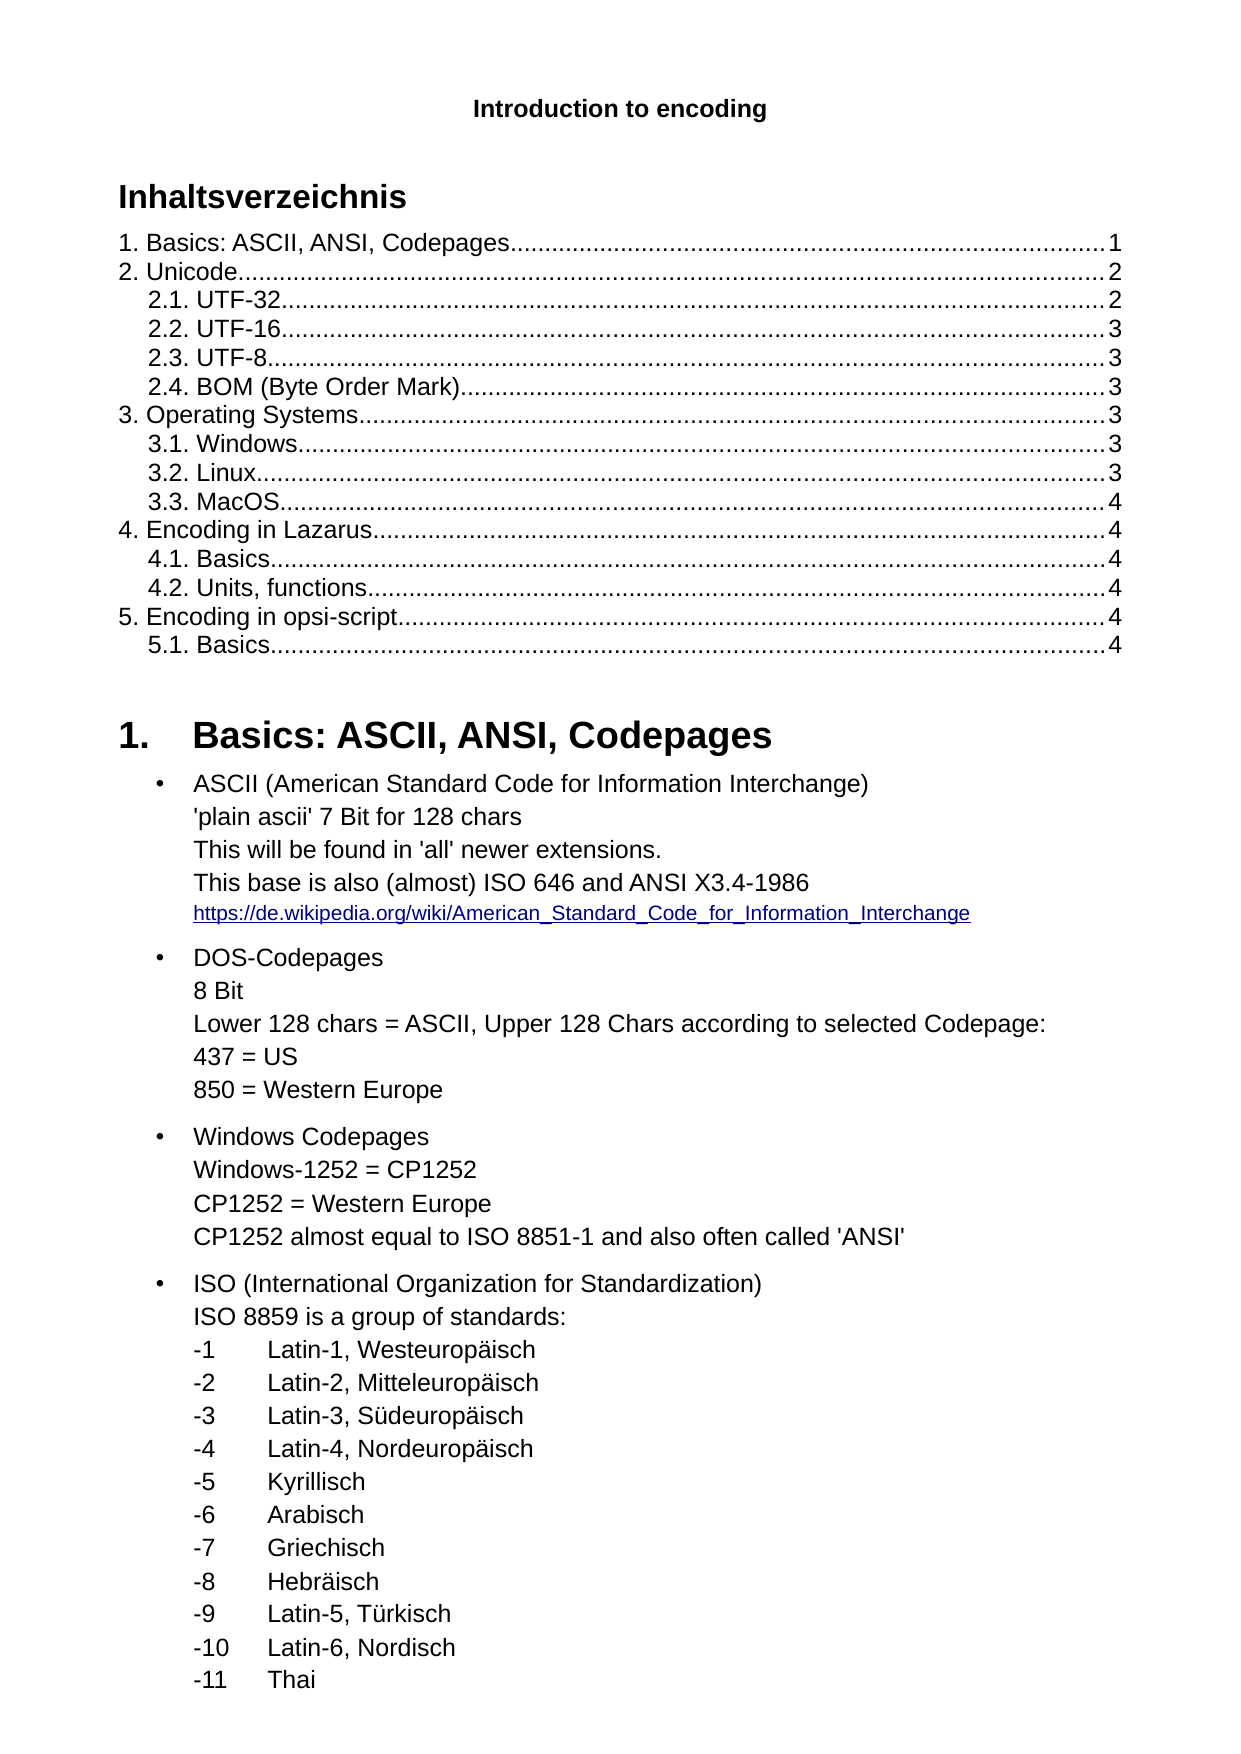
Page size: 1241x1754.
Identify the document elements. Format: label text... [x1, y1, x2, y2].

text 4.1. Basics 4 [148, 544, 1122, 573]
text 3.3. MacOS 4 [148, 487, 1122, 515]
text 1. Basics: ASCII, ANSI, Codepages 1 [118, 228, 1122, 257]
list DOS-Codepages 8 Bit Lower 128 chars = ASCII, Upper 128 Chars according to selected Codepage: 437 = US 850 = Western Europe [156, 943, 1122, 1103]
text 3.2. Linux 3 [148, 458, 1122, 487]
subtitle Basics: ASCII, ANSI, Codepages [118, 713, 1122, 757]
text 2.2. UTF-16 3 [148, 314, 1122, 343]
text 2.4. BOM (Byte Order Mark) 3 [148, 372, 1122, 400]
text 4.2. Units, functions 4 [148, 573, 1122, 602]
text 2. Unicode 2 [118, 257, 1122, 285]
text Introduction to encoding [118, 94, 1122, 123]
list ASCII (American Standard Code for Information Interchange) 'plain ascii' 7 Bit for 128 chars This will be found in 'all' newer extensions. This base is also (almost) ISO 646 and ANSI X3.4-1986 https://de.wikipedia.org/wiki/American_Standard_Code_for_Information_Interchange [156, 769, 1122, 924]
text 4. Encoding in Lazarus 4 [118, 515, 1122, 544]
list ISO (International Organization for Standardization) ISO 8859 is a group of standards: -1 Latin-1, Westeuropäisch -2 Latin-2, Mitteleuropäisch -3 Latin-3, Südeuropäisch -4 Latin-4, Nordeuropäisch -5 Kyrillisch -6 Arabisch -7 Griechisch -8 Hebräisch -9 Latin-5, Türkisch -10 Latin-6, Nordisch -11 Thai [156, 1269, 1122, 1694]
text 2.1. UTF-32 2 [148, 285, 1122, 314]
subtitle Inhaltsverzeichnis [118, 177, 1122, 215]
text 5.1. Basics 4 [148, 630, 1122, 659]
text 3.1. Windows 3 [148, 429, 1122, 458]
text 2.3. UTF-8 3 [148, 343, 1122, 372]
text 3. Operating Systems 3 [118, 400, 1122, 429]
text 5. Encoding in opsi-script 4 [118, 602, 1122, 630]
list Windows Codepages Windows-1252 = CP1252 CP1252 = Western Europe CP1252 almost equal to ISO 8851-1 and also often called 'ANSI' [156, 1122, 1122, 1250]
